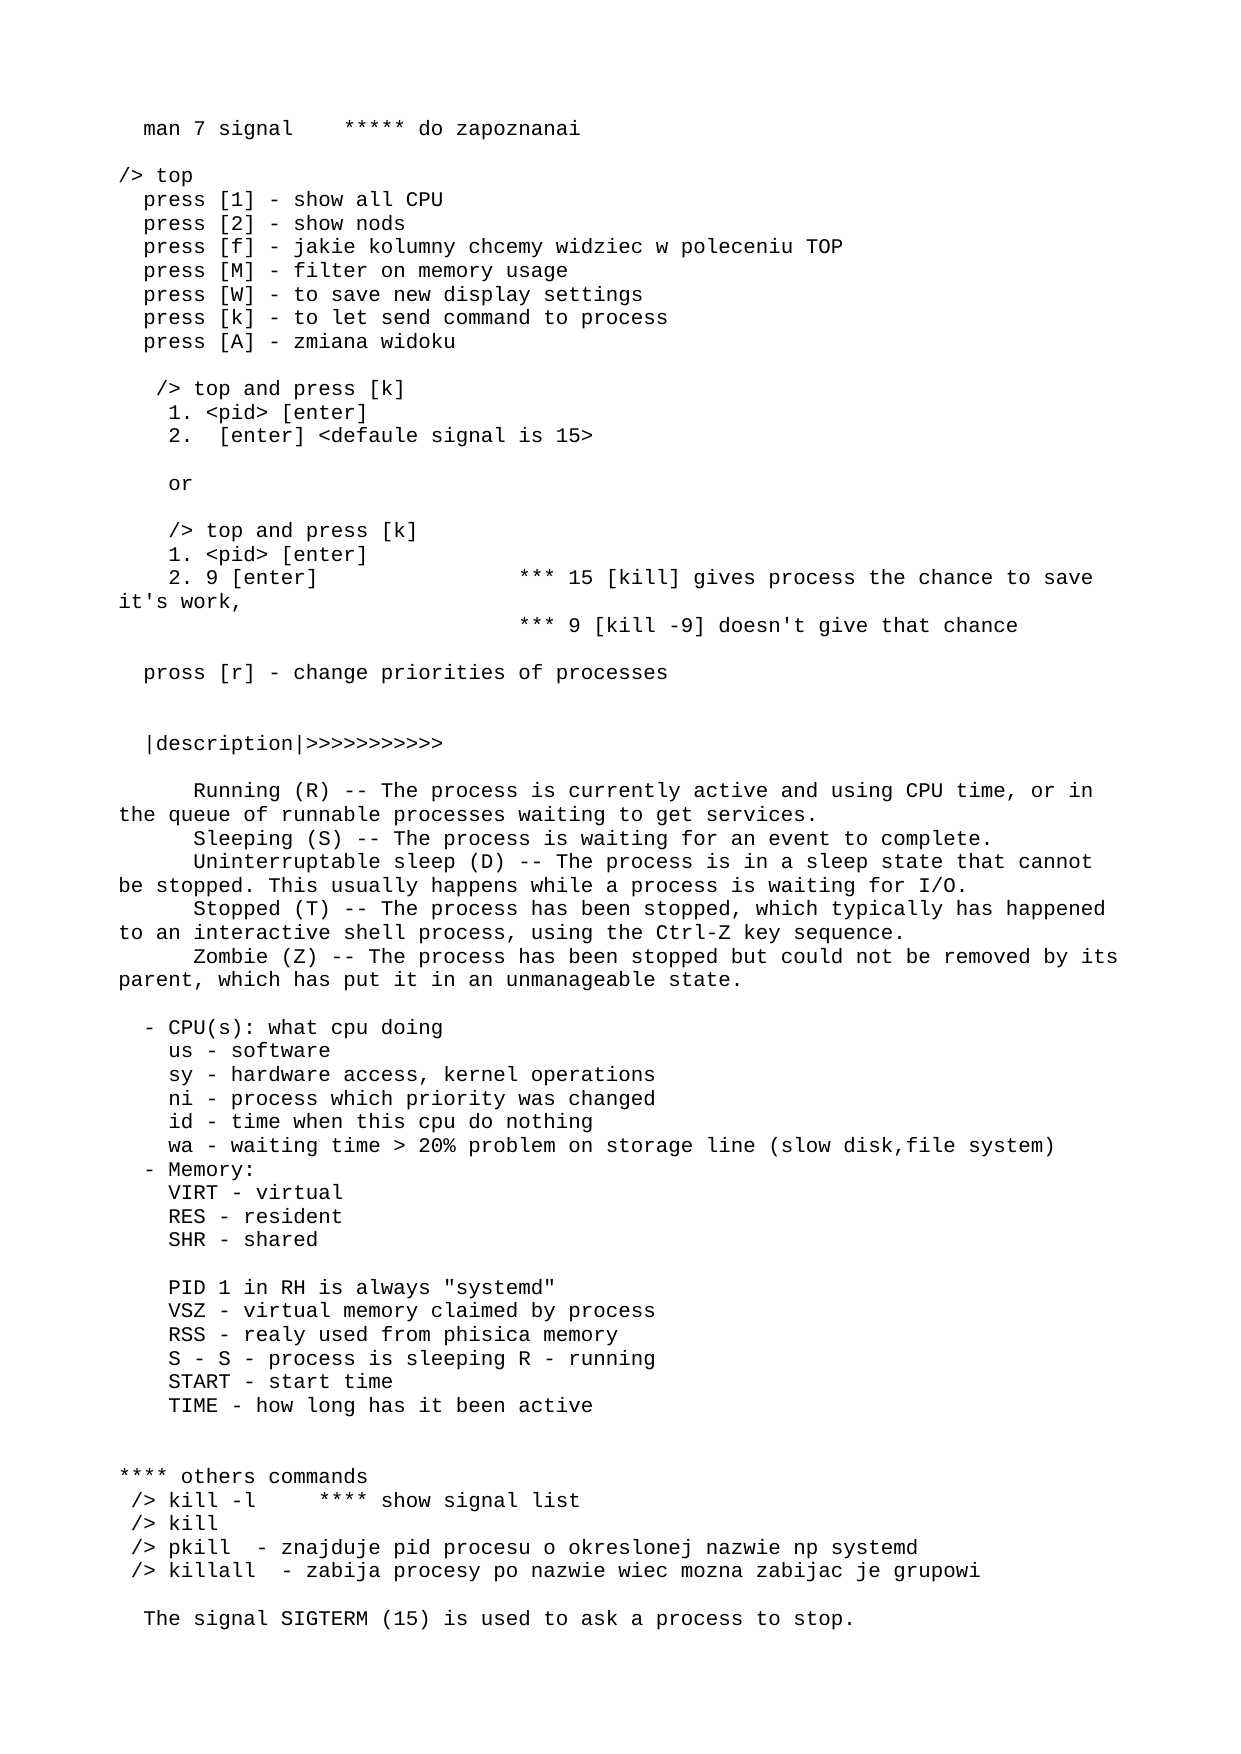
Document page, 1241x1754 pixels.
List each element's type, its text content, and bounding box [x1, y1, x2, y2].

text /> top and press [k] [118, 378, 1122, 402]
text 1. <pid> [enter] [118, 402, 1122, 426]
text /> killall - zabija procesy po nazwie wiec mozna zabijac je grupowi [118, 1561, 1122, 1584]
text Uninterruptable sleep (D) -- The process is in a sleep state that cannot be stopped. This usually happens while a process is waiting for I/O. [118, 851, 1122, 898]
text 1. <pid> [enter] [118, 544, 1122, 567]
text Sleeping (S) -- The process is waiting for an event to complete. [118, 827, 1122, 851]
text Stopped (T) -- The process has been stopped, which typically has happened to an interactive shell process, using the Ctrl-Z key sequence. [118, 898, 1122, 946]
text Running (R) -- The process is currently active and using CPU time, or in the queue of runnable processes waiting to get services. [118, 780, 1122, 827]
text SHR - shared [118, 1229, 1122, 1253]
text - Memory: [118, 1158, 1122, 1182]
text /> top and press [k] [118, 520, 1122, 544]
text 2. [enter] <defaule signal is 15> [118, 426, 1122, 449]
text or [118, 473, 1122, 496]
text wa - waiting time > 20% problem on storage line (slow disk,file system) [118, 1135, 1122, 1158]
text press [W] - to save new display settings [118, 284, 1122, 307]
text VSZ - virtual memory claimed by process [118, 1300, 1122, 1324]
text RES - resident [118, 1206, 1122, 1229]
text **** others commands [118, 1466, 1122, 1489]
text PID 1 in RH is always "systemd" [118, 1277, 1122, 1300]
text press [A] - zmiana widoku [118, 331, 1122, 354]
text VIRT - virtual [118, 1182, 1122, 1206]
text ni - process which priority was changed [118, 1088, 1122, 1111]
text *** 9 [kill -9] doesn't give that chance [118, 615, 1122, 638]
text |description|>>>>>>>>>>> [118, 733, 1122, 757]
text - CPU(s): what cpu doing [118, 1017, 1122, 1040]
text /> top [118, 165, 1122, 189]
text pross [r] - change priorities of processes [118, 662, 1122, 686]
text START - start time [118, 1371, 1122, 1395]
text press [2] - show nods [118, 213, 1122, 236]
text sy - hardware access, kernel operations [118, 1064, 1122, 1088]
text RSS - realy used from phisica memory [118, 1324, 1122, 1348]
text /> kill -l **** show signal list [118, 1489, 1122, 1513]
text 2. 9 [enter] *** 15 [kill] gives process the chance to save it's work, [118, 567, 1122, 615]
text id - time when this cpu do nothing [118, 1111, 1122, 1135]
text TIME - how long has it been active [118, 1395, 1122, 1419]
text man 7 signal ***** do zapoznanai [118, 118, 1122, 142]
text us - software [118, 1040, 1122, 1064]
text press [k] - to let send command to process [118, 307, 1122, 331]
text press [1] - show all CPU [118, 189, 1122, 213]
text /> kill [118, 1513, 1122, 1537]
text The signal SIGTERM (15) is used to ask a process to stop. [118, 1608, 1122, 1631]
text /> pkill - znajduje pid procesu o okreslonej nazwie np systemd [118, 1537, 1122, 1561]
text press [M] - filter on memory usage [118, 260, 1122, 284]
text press [f] - jakie kolumny chcemy widziec w poleceniu TOP [118, 236, 1122, 260]
text Zombie (Z) -- The process has been stopped but could not be removed by its parent, which has put it in an unmanageable state. [118, 946, 1122, 993]
text S - S - process is sleeping R - running [118, 1348, 1122, 1371]
